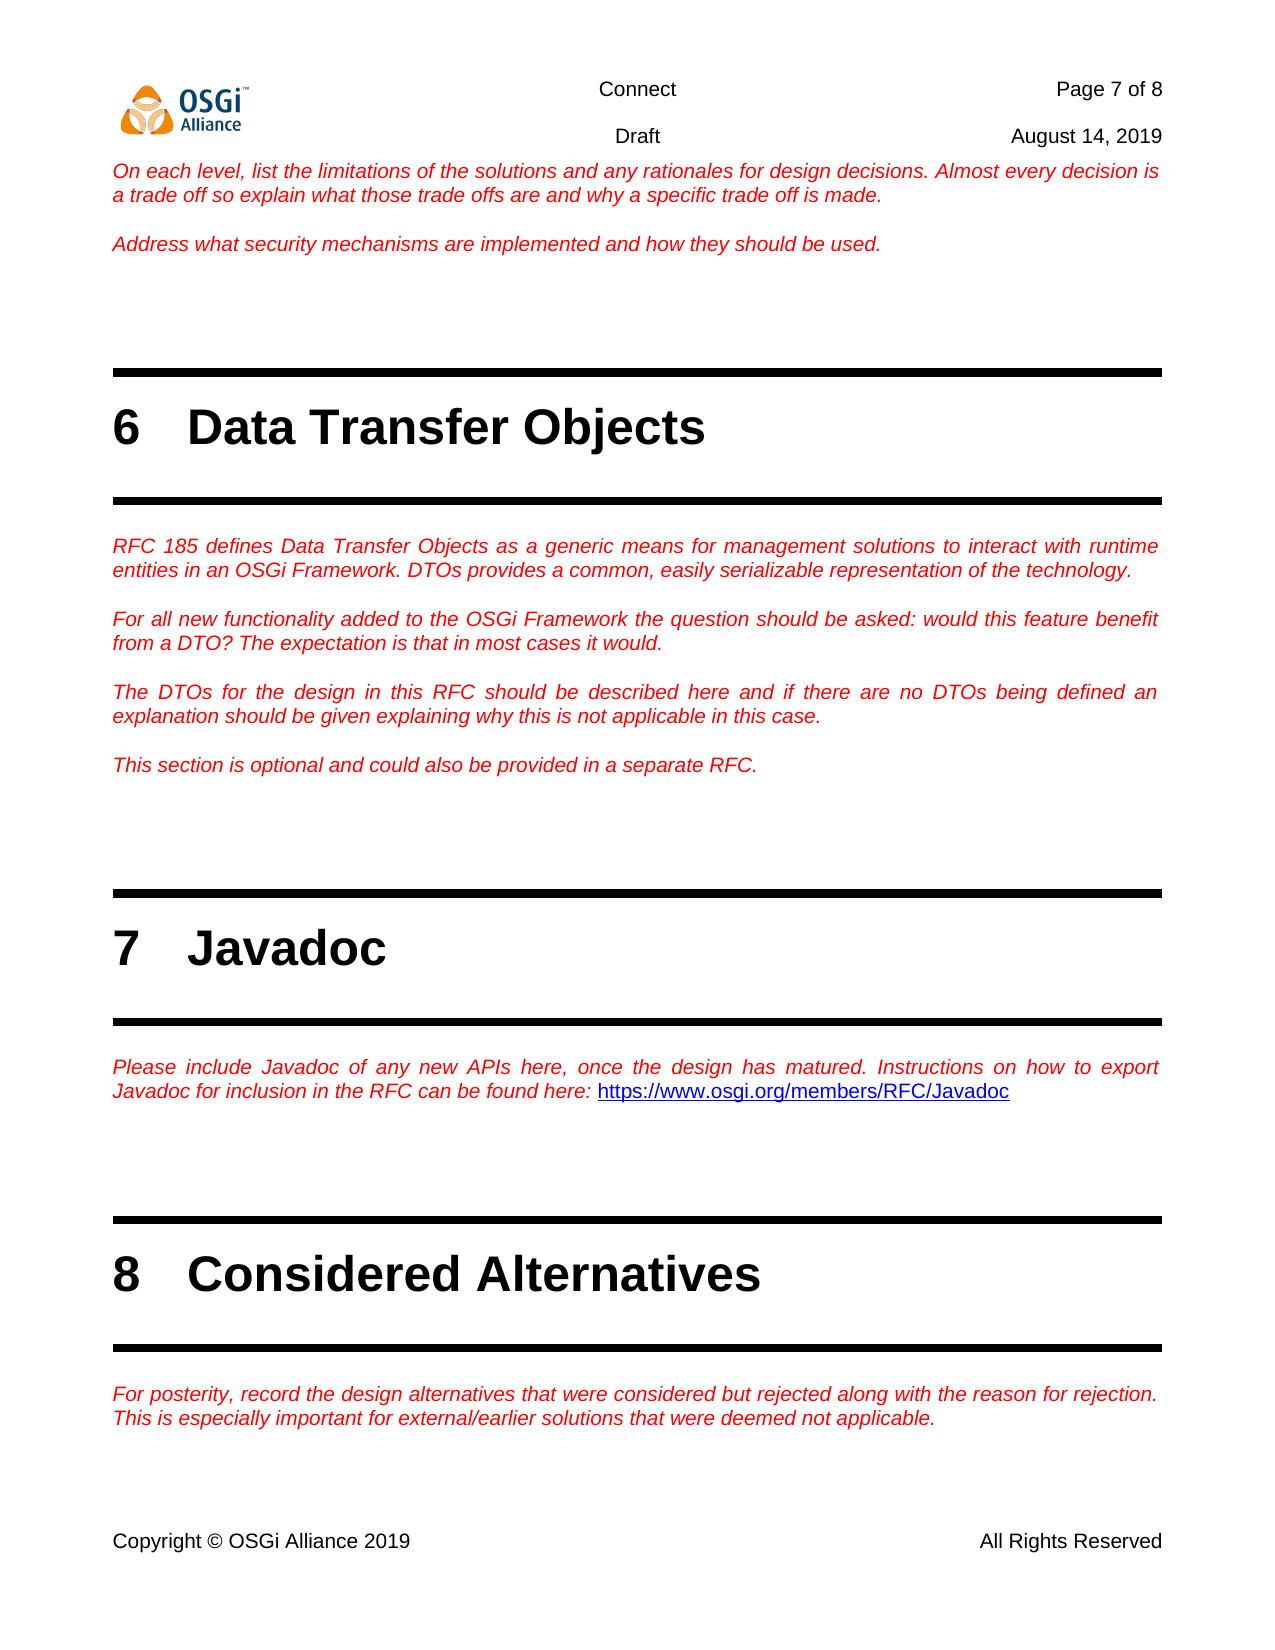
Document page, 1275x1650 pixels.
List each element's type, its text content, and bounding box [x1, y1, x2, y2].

subtitle Javadoc [112, 890, 1162, 1026]
picture [113, 78, 257, 142]
text Address what security mechanisms are implemented and how they should be used. [112, 232, 1162, 256]
text For posterity, record the design alternatives that were considered but rejected along with the reason for rejection. This is especially important for external/earlier solutions that were deemed not applicable. [112, 1381, 1162, 1429]
text On each level, list the limitations of the solutions and any rationales for design decisions. Almost every decision is a trade off so explain what those trade offs are and why a specific trade off is made. [112, 159, 1162, 207]
text The DTOs for the design in this RFC should be described here and if there are no DTOs being defined an explanation should be given explaining why this is not applicable in this case. [112, 680, 1162, 728]
text Please include Javadoc of any new APIs here, once the design has matured. Instructions on how to export Javadoc for inclusion in the RFC can be found here: https://www.osgi.org/members/RFC/Javadoc [112, 1055, 1162, 1103]
text RFC 185 defines Data Transfer Objects as a generic means for management solutions to interact with runtime entities in an OSGi Framework. DTOs provides a common, easily serializable representation of the technology. [112, 534, 1162, 582]
text This section is optional and could also be provided in a separate RFC. [112, 753, 1162, 777]
subtitle Data Transfer Objects [112, 369, 1162, 505]
text For all new functionality added to the OSGi Framework the question should be asked: would this feature benefit from a DTO? The expectation is that in most cases it would. [112, 607, 1162, 655]
subtitle Considered Alternatives [112, 1217, 1162, 1352]
